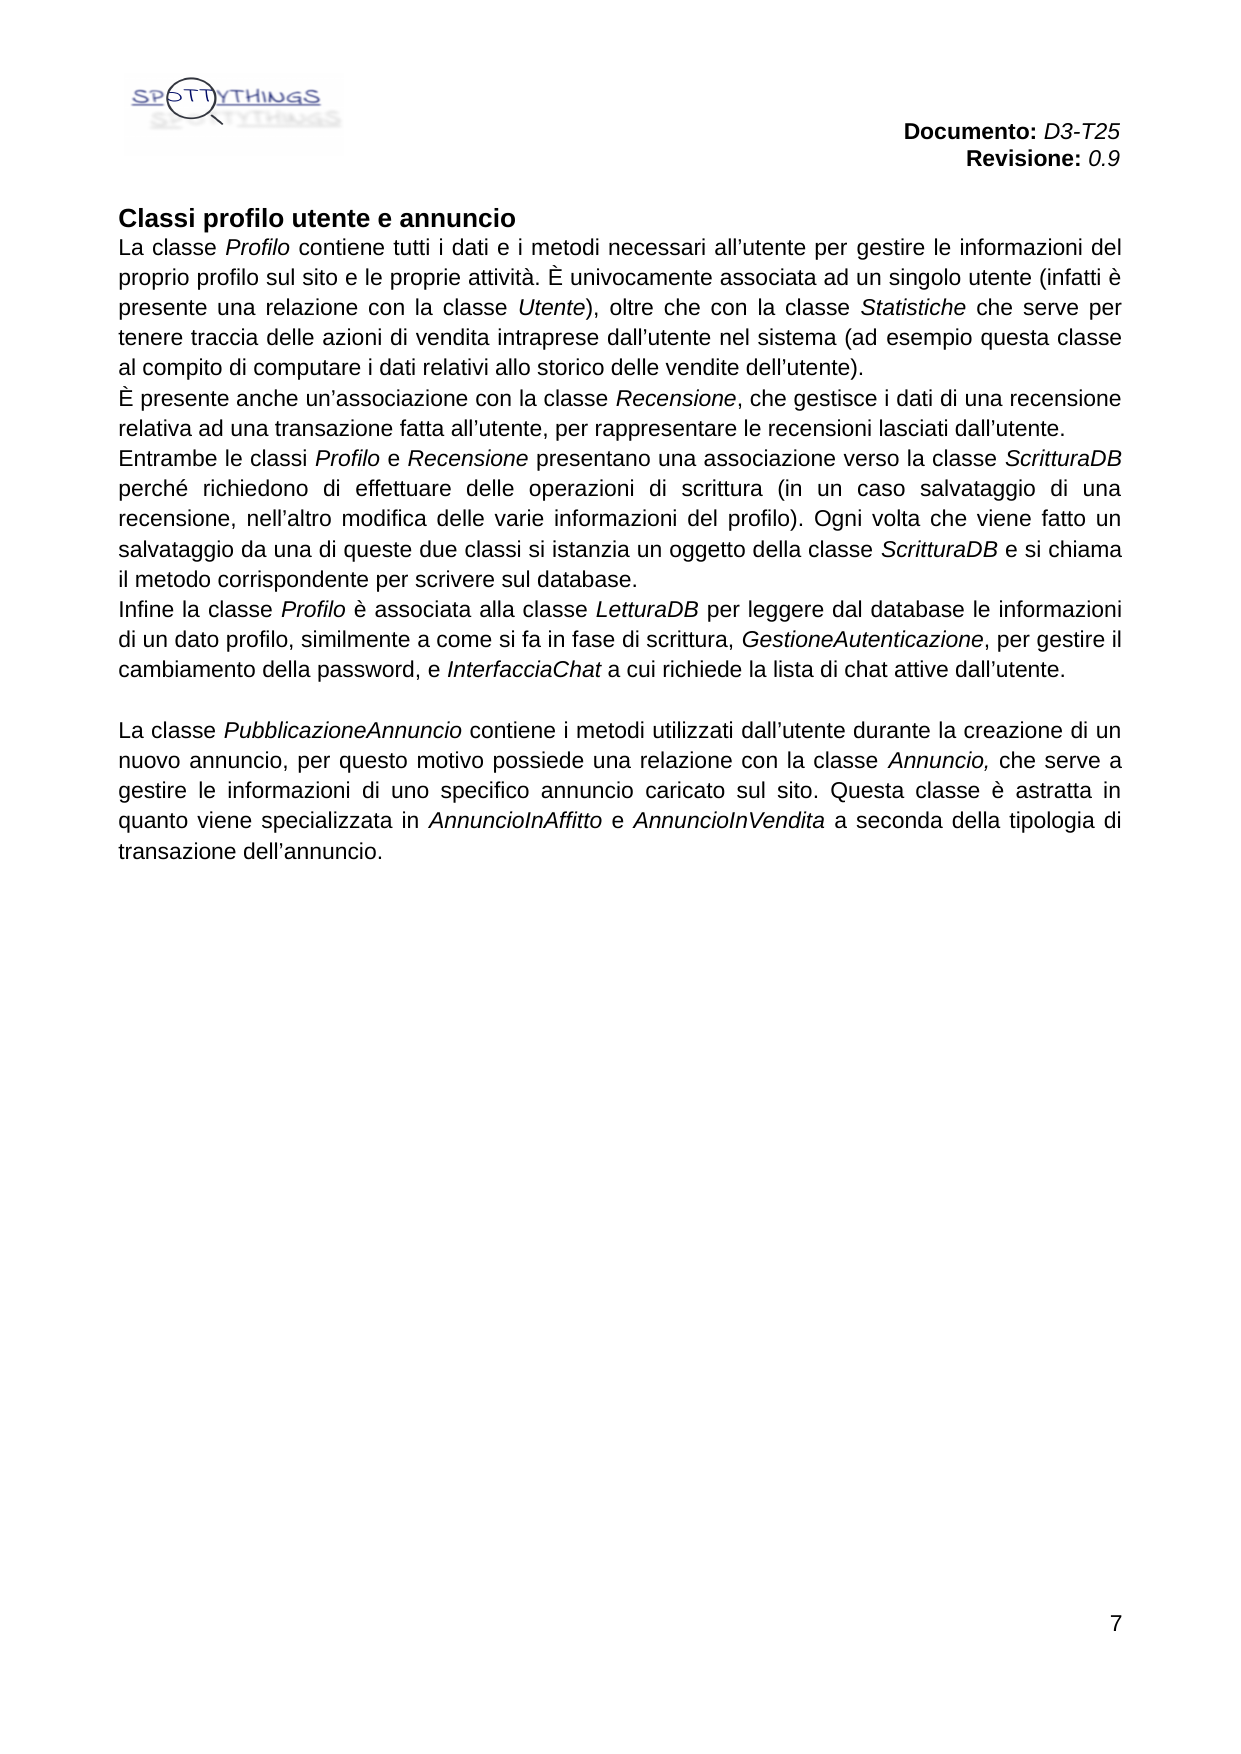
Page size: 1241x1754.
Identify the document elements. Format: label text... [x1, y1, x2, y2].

text La classe Profilo contiene tutti i dati e i metodi necessari all’utente per gestire le informazioni del proprio profilo sul sito e le proprie attività. È univocamente associata ad un singolo utente (infatti è presente una relazione con la classe Utente), oltre che con la classe Statistiche che serve per tenere traccia delle azioni di vendita intraprese dall’utente nel sistema (ad esempio questa classe al compito di computare i dati relativi allo storico delle vendite dell’utente). [118, 233, 1122, 381]
subtitle Classi profilo utente e annuncio [118, 203, 1122, 233]
text Infine la classe Profilo è associata alla classe LetturaDB per leggere dal database le informazioni di un dato profilo, similmente a come si fa in fase di scrittura, GestioneAutenticazione, per gestire il cambiamento della password, e InterfacciaChat a cui richiede la lista di chat attive dall’utente. [118, 596, 1122, 683]
text Entrambe le classi Profilo e Recensione presentano una associazione verso la classe ScritturaDB perché richiedono di effettuare delle operazioni di scrittura (in un caso salvataggio di una recensione, nell’altro modifica delle varie informazioni del profilo). Ogni volta che viene fatto un salvataggio da una di queste due classi si istanzia un oggetto della classe ScritturaDB e si chiama il metodo corrispondente per scrivere sul database. [118, 445, 1122, 592]
text La classe PubblicazioneAnnuncio contiene i metodi utilizzati dall’utente durante la creazione di un nuovo annuncio, per questo motivo possiede una relazione con la classe Annuncio, che serve a gestire le informazioni di uno specifico annuncio caricato sul sito. Questa classe è astratta in quanto viene specializzata in AnnuncioInAffitto e AnnuncioInVendita a seconda della tipologia di transazione dell’annuncio. [118, 717, 1122, 864]
text È presente anche un’associazione con la classe Recensione, che gestisce i dati di una recensione relativa ad una transazione fatta all’utente, per rappresentare le recensioni lasciati dall’utente. [118, 384, 1122, 441]
picture [123, 73, 345, 156]
